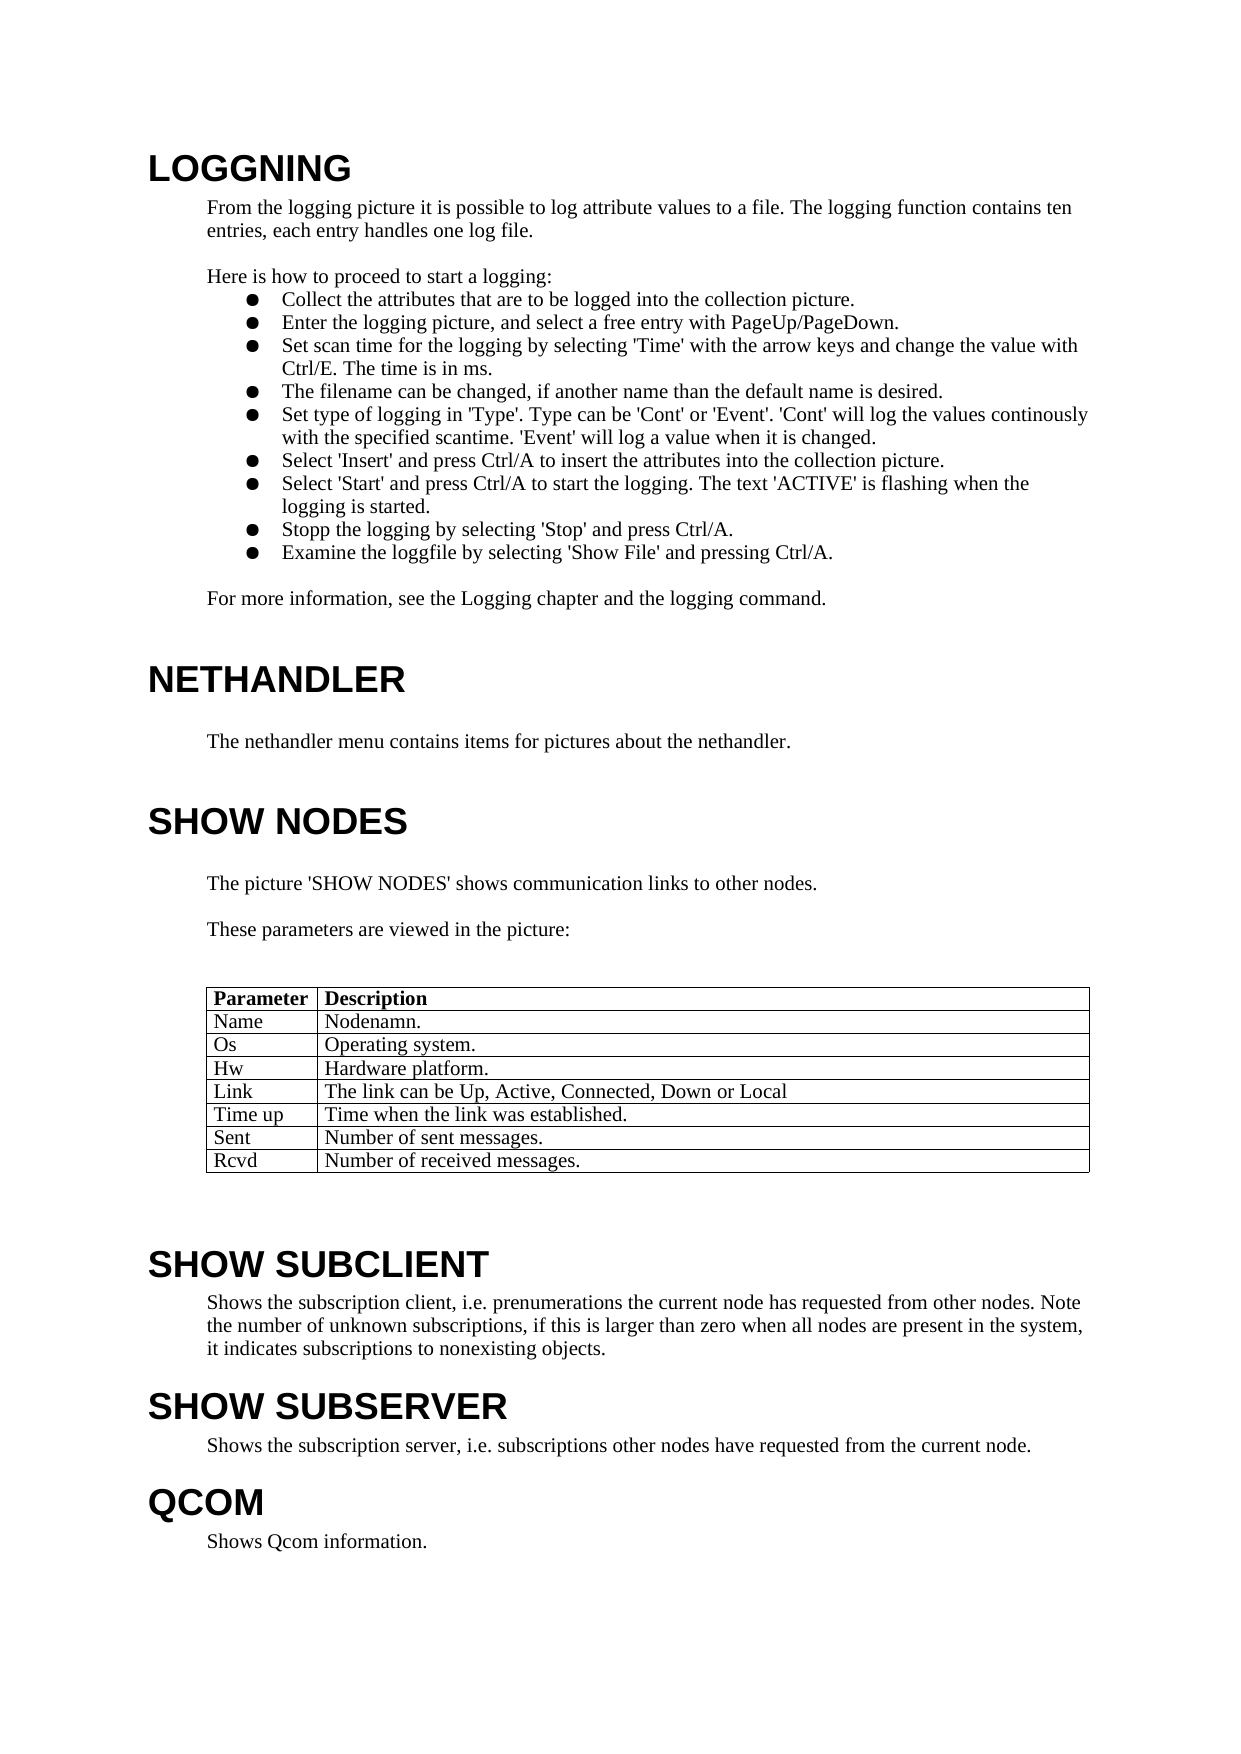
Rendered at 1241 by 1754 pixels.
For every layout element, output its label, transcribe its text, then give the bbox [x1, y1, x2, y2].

table_cell Number of sent messages. [318, 1127, 1089, 1149]
text The picture 'SHOW NODES' shows communication links to other nodes. [207, 872, 1092, 895]
table_cell Nodenamn. [318, 1011, 1089, 1033]
table_cell Os [207, 1034, 317, 1056]
table_cell Number of received messages. [318, 1150, 1089, 1172]
list Set type of logging in 'Type'. Type can be 'Cont' or 'Event'. 'Cont' will log the values continously with the specified scantime. 'Event' will log a value when it is changed. [244, 403, 1092, 449]
list Examine the loggfile by selecting 'Show File' and pressing Ctrl/A. [244, 541, 1092, 564]
subtitle SHOW NODES [148, 801, 1092, 842]
list Select 'Start' and press Ctrl/A to start the logging. The text 'ACTIVE' is flashing when the logging is started. [244, 472, 1092, 518]
text For more information, see the Logging chapter and the logging command. [207, 587, 1092, 610]
list Select 'Insert' and press Ctrl/A to insert the attributes into the collection picture. [244, 449, 1092, 472]
table_cell Hardware platform. [318, 1057, 1089, 1079]
text The nethandler menu contains items for pictures about the nethandler. [207, 729, 1092, 752]
subtitle SHOW SUBSERVER [148, 1385, 1092, 1427]
table_cell Link [207, 1080, 317, 1103]
subtitle SHOW SUBCLIENT [148, 1243, 1092, 1285]
text Shows the subscription client, i.e. prenumerations the current node has requested from other nodes. Note the number of unknown subscriptions, if this is larger than zero when all nodes are present in the system, it indicates subscriptions to nonexisting objects. [207, 1291, 1092, 1360]
table_cell Sent [207, 1127, 317, 1149]
list The filename can be changed, if another name than the default name is desired. [244, 380, 1092, 403]
subtitle NETHANDLER [148, 658, 1092, 700]
table_cell Operating system. [318, 1034, 1089, 1056]
list Enter the logging picture, and select a free entry with PageUp/PageDown. [244, 311, 1092, 334]
table_cell The link can be Up, Active, Connected, Down or Local [318, 1080, 1089, 1103]
table_cell Hw [207, 1057, 317, 1079]
text Shows Qcom information. [207, 1530, 1092, 1553]
list Set scan time for the logging by selecting 'Time' with the arrow keys and change the value with Ctrl/E. The time is in ms. [244, 334, 1092, 380]
text From the logging picture it is possible to log attribute values to a file. The logging function contains ten entries, each entry handles one log file. [207, 196, 1092, 242]
text These parameters are viewed in the picture: [207, 918, 1092, 941]
list Collect the attributes that are to be logged into the collection picture. [244, 288, 1092, 311]
subtitle LOGGNING [148, 148, 1092, 189]
subtitle QCOM [148, 1482, 1092, 1523]
table_cell Name [207, 1011, 317, 1033]
text Here is how to proceed to start a logging: [207, 265, 1092, 288]
table_cell Rcvd [207, 1150, 317, 1172]
table_cell Time up [207, 1104, 317, 1126]
text Shows the subscription server, i.e. subscriptions other nodes have requested from the current node. [207, 1433, 1092, 1457]
table_header Parameter [207, 988, 317, 1010]
table_cell Time when the link was established. [318, 1104, 1089, 1126]
table_header Description [318, 988, 1089, 1010]
list Stopp the logging by selecting 'Stop' and press Ctrl/A. [244, 518, 1092, 541]
